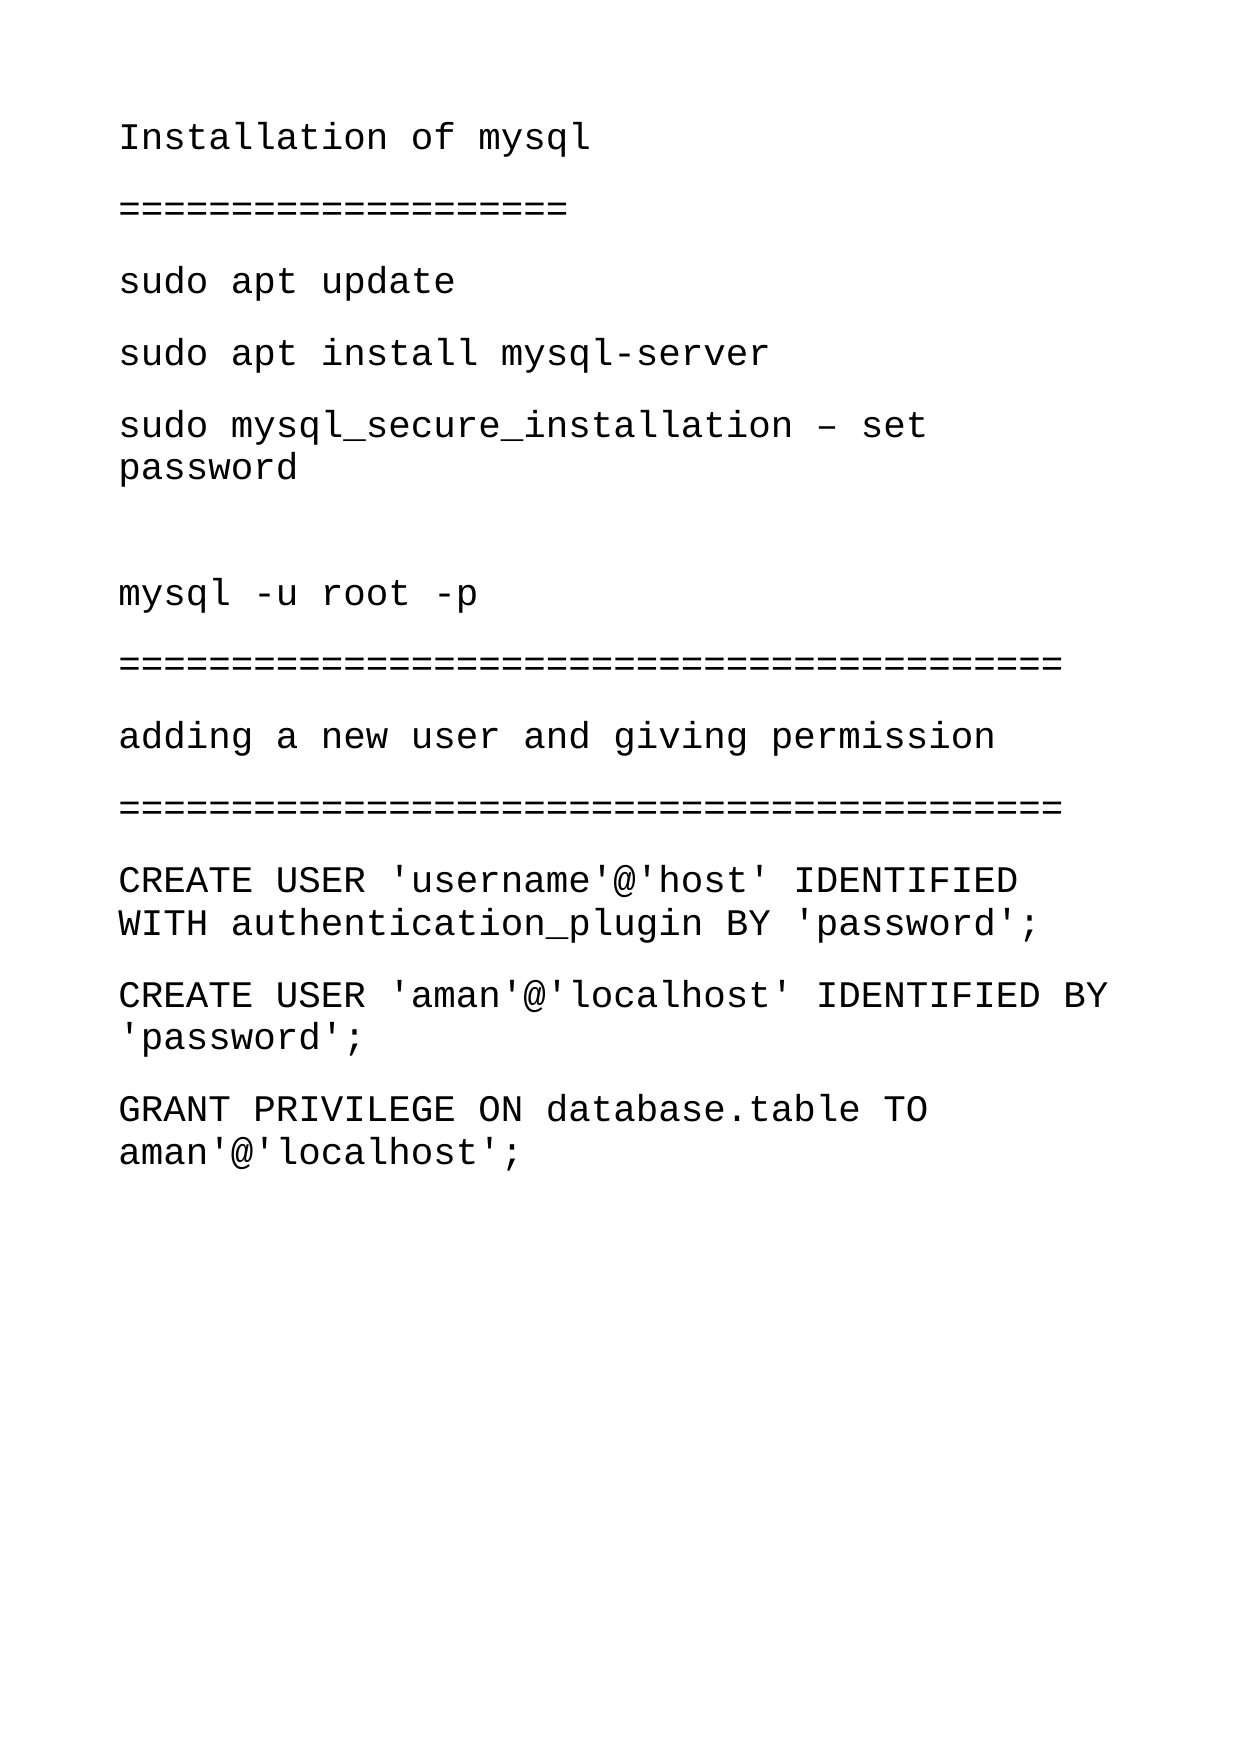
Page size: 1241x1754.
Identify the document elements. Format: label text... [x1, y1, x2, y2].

text mysql -u root -p [118, 574, 1122, 616]
text sudo apt install mysql-server [118, 334, 1122, 377]
text adding a new user and giving permission [118, 718, 1122, 760]
text ========================================== [118, 789, 1122, 832]
text ========================================== [118, 646, 1122, 688]
text ==================== [118, 190, 1122, 233]
text CREATE USER 'aman'@'localhost' IDENTIFIED BY 'password'; [118, 976, 1122, 1061]
text sudo apt update [118, 262, 1122, 304]
text CREATE USER 'username'@'host' IDENTIFIED WITH authentication_plugin BY 'password'; [118, 862, 1122, 947]
text Installation of mysql [118, 118, 1122, 161]
text GRANT PRIVILEGE ON database.table TO aman'@'localhost'; [118, 1091, 1122, 1176]
text sudo mysql_secure_installation – set password [118, 406, 1122, 491]
